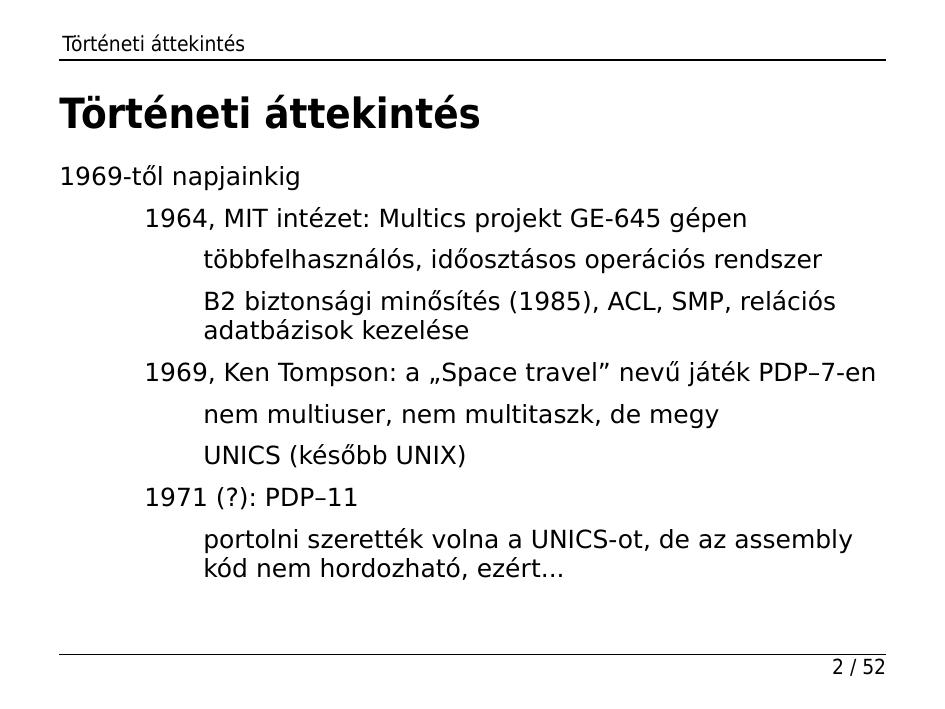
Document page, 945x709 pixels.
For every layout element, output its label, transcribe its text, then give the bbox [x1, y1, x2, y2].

list nem multiuser, nem multitaszk, de megy [177, 400, 886, 429]
list többfelhasználós, időosztásos operációs rendszer [177, 246, 886, 275]
list portolni szerették volna a UNICS-ot, de az assembly kód nem hordozható, ezért... [177, 525, 886, 583]
list 1969, Ken Tompson: a „Space travel” nevű játék PDP–7-en [118, 358, 886, 387]
text 1969-től napjainkig [59, 162, 886, 191]
list 1964, MIT intézet: Multics projekt GE-645 gépen [118, 204, 886, 233]
list B2 biztonsági minősítés (1985), ACL, SMP, relációs adatbázisok kezelése [177, 287, 886, 346]
subtitle Történeti áttekintés [59, 90, 886, 139]
list 1971 (?): PDP–11 [118, 483, 886, 512]
list UNICS (később UNIX) [177, 441, 886, 471]
